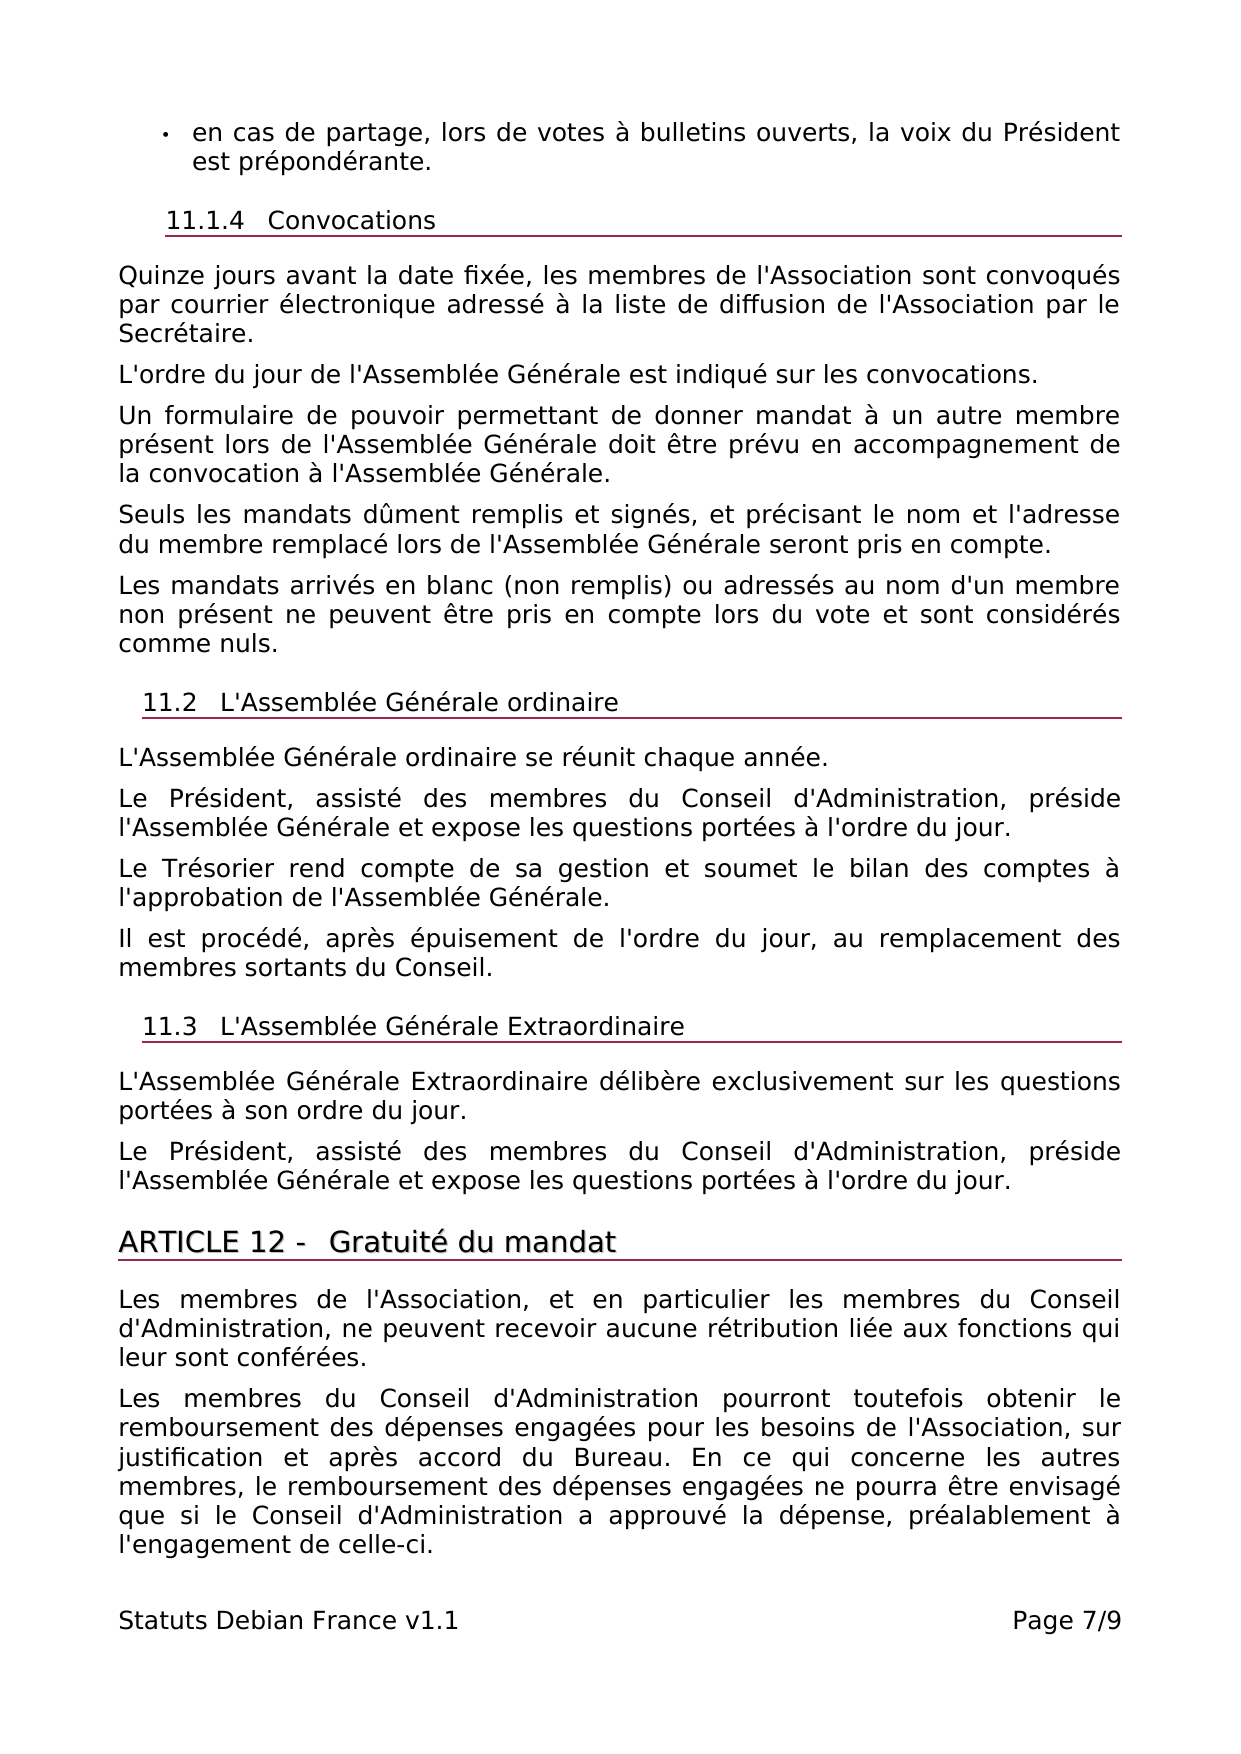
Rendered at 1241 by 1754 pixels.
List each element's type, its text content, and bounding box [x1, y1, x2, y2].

text L'Assemblée Générale Extraordinaire délibère exclusivement sur les questions portées à son ordre du jour. [118, 1067, 1122, 1126]
text Seuls les mandats dûment remplis et signés, et précisant le nom et l'adresse du membre remplacé lors de l'Assemblée Générale seront pris en compte. [118, 501, 1122, 559]
subtitle Gratuité du mandat [118, 1225, 1122, 1259]
text Les membres de l'Association, et en particulier les membres du Conseil d'Administration, ne peuvent recevoir aucune rétribution liée aux fonctions qui leur sont conférées. [118, 1285, 1122, 1372]
text Les mandats arrivés en blanc (non remplis) ou adressés au nom d'un membre non présent ne peuvent être pris en compte lors du vote et sont considérés comme nuls. [118, 571, 1122, 658]
subtitle Convocations [165, 206, 1122, 235]
text Le Président, assisté des membres du Conseil d'Administration, préside l'Assemblée Générale et expose les questions portées à l'ordre du jour. [118, 1137, 1122, 1196]
subtitle L'Assemblée Générale Extraordinaire [142, 1012, 1122, 1041]
text L'ordre du jour de l'Assemblée Générale est indiqué sur les convocations. [118, 360, 1122, 389]
text Le Trésorier rend compte de sa gestion et soumet le bilan des comptes à l'approbation de l'Assemblée Générale. [118, 854, 1122, 912]
text Il est procédé, après épuisement de l'ordre du jour, au remplacement des membres sortants du Conseil. [118, 924, 1122, 983]
text Les membres du Conseil d'Administration pourront toutefois obtenir le remboursement des dépenses engagées pour les besoins de l'Association, sur justification et après accord du Bureau. En ce qui concerne les autres membres, le remboursement des dépenses engagées ne pourra être envisagé que si le Conseil d'Administration a approuvé la dépense, préalablement à l'engagement de celle-ci. [118, 1384, 1122, 1559]
subtitle L'Assemblée Générale ordinaire [142, 688, 1122, 717]
text Quinze jours avant la date fixée, les membres de l'Association sont convoqués par courrier électronique adressé à la liste de diffusion de l'Association par le Secrétaire. [118, 261, 1122, 348]
text L'Assemblée Générale ordinaire se réunit chaque année. [118, 743, 1122, 772]
list en cas de partage, lors de votes à bulletins ouverts, la voix du Président est prépondérante. [162, 118, 1122, 176]
text Le Président, assisté des membres du Conseil d'Administration, préside l'Assemblée Générale et expose les questions portées à l'ordre du jour. [118, 784, 1122, 842]
text Un formulaire de pouvoir permettant de donner mandat à un autre membre présent lors de l'Assemblée Générale doit être prévu en accompagnement de la convocation à l'Assemblée Générale. [118, 401, 1122, 489]
